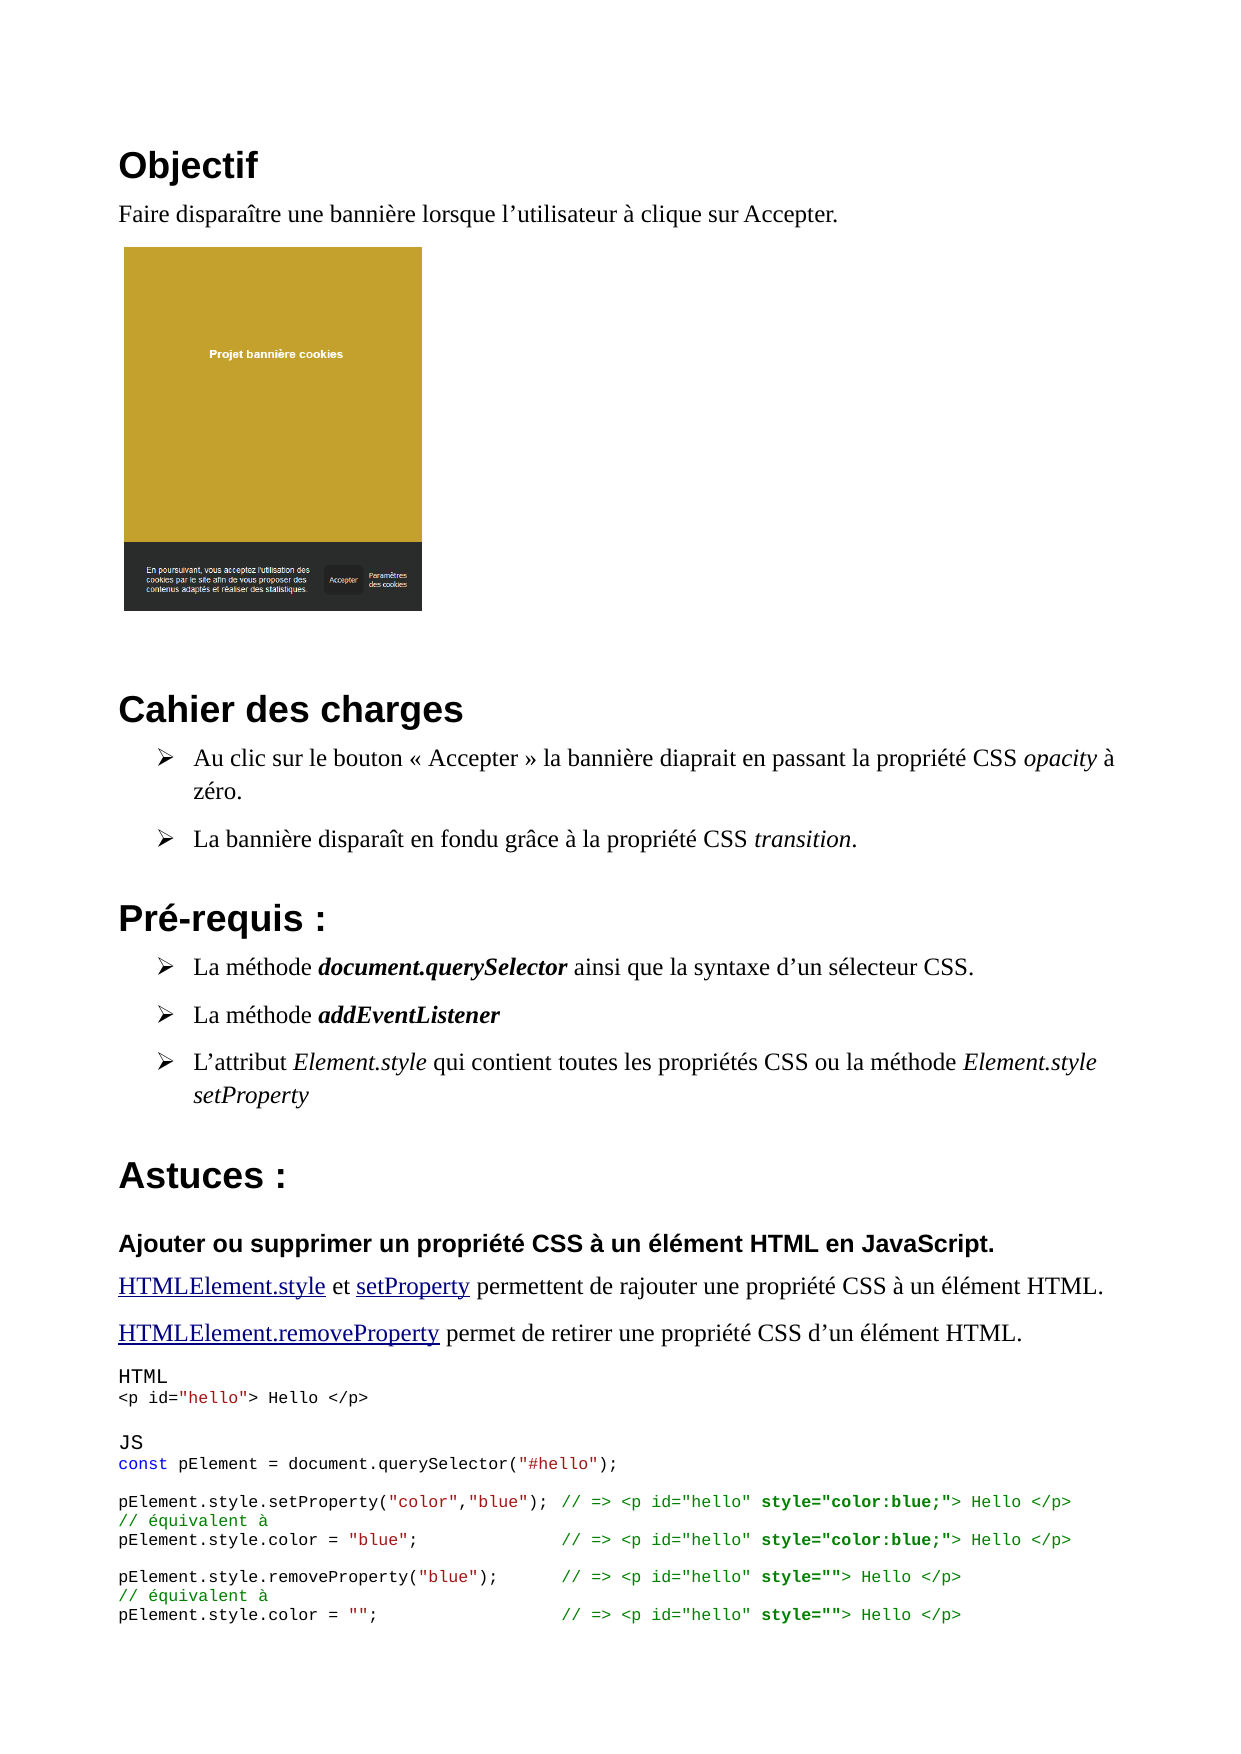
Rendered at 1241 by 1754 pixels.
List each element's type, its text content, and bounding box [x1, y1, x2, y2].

subtitle Objectif [118, 143, 1122, 186]
subtitle Cahier des charges [118, 688, 1122, 731]
list La bannière disparaît en fondu grâce à la propriété CSS transition. [156, 824, 1122, 853]
text // équivalent à [118, 1588, 1122, 1607]
picture [124, 247, 422, 611]
subtitle Ajouter ou supprimer un propriété CSS à un élément HTML en JavaScript. [118, 1229, 1122, 1258]
text HTMLElement.style et setProperty permettent de rajouter une propriété CSS à un élément HTML. [118, 1271, 1122, 1299]
text <p id="hello"> Hello </p> [118, 1389, 1122, 1408]
text pElement.style.setProperty("color","blue"); // => <p id="hello" style="color:blue;"> Hello </p> [118, 1493, 1122, 1512]
text Faire disparaître une bannière lorsque l’utilisateur à clique sur Accepter. [118, 199, 1122, 227]
text pElement.style.color = "blue"; // => <p id="hello" style="color:blue;"> Hello </p> [118, 1531, 1122, 1550]
text pElement.style.removeProperty("blue"); // => <p id="hello" style=""> Hello </p> [118, 1569, 1122, 1588]
list L’attribut Element.style qui contient toutes les propriétés CSS ou la méthode Element.style setProperty [156, 1047, 1122, 1109]
text pElement.style.color = ""; // => <p id="hello" style=""> Hello </p> [118, 1607, 1122, 1625]
text // équivalent à [118, 1512, 1122, 1531]
text HTMLElement.removeProperty permet de retirer une propriété CSS d’un élément HTML. [118, 1318, 1122, 1347]
text const pElement = document.querySelector("#hello"); [118, 1456, 1122, 1474]
text HTML [118, 1366, 1122, 1389]
list La méthode document.querySelector ainsi que la syntaxe d’un sélecteur CSS. [156, 952, 1122, 981]
list Au clic sur le bouton « Accepter » la bannière diaprait en passant la propriété CSS opacity à zéro. [156, 743, 1122, 805]
text JS [118, 1432, 1122, 1456]
subtitle Astuces : [118, 1153, 1122, 1196]
list La méthode addEventListener [156, 1000, 1122, 1028]
subtitle Pré-requis : [118, 897, 1122, 940]
